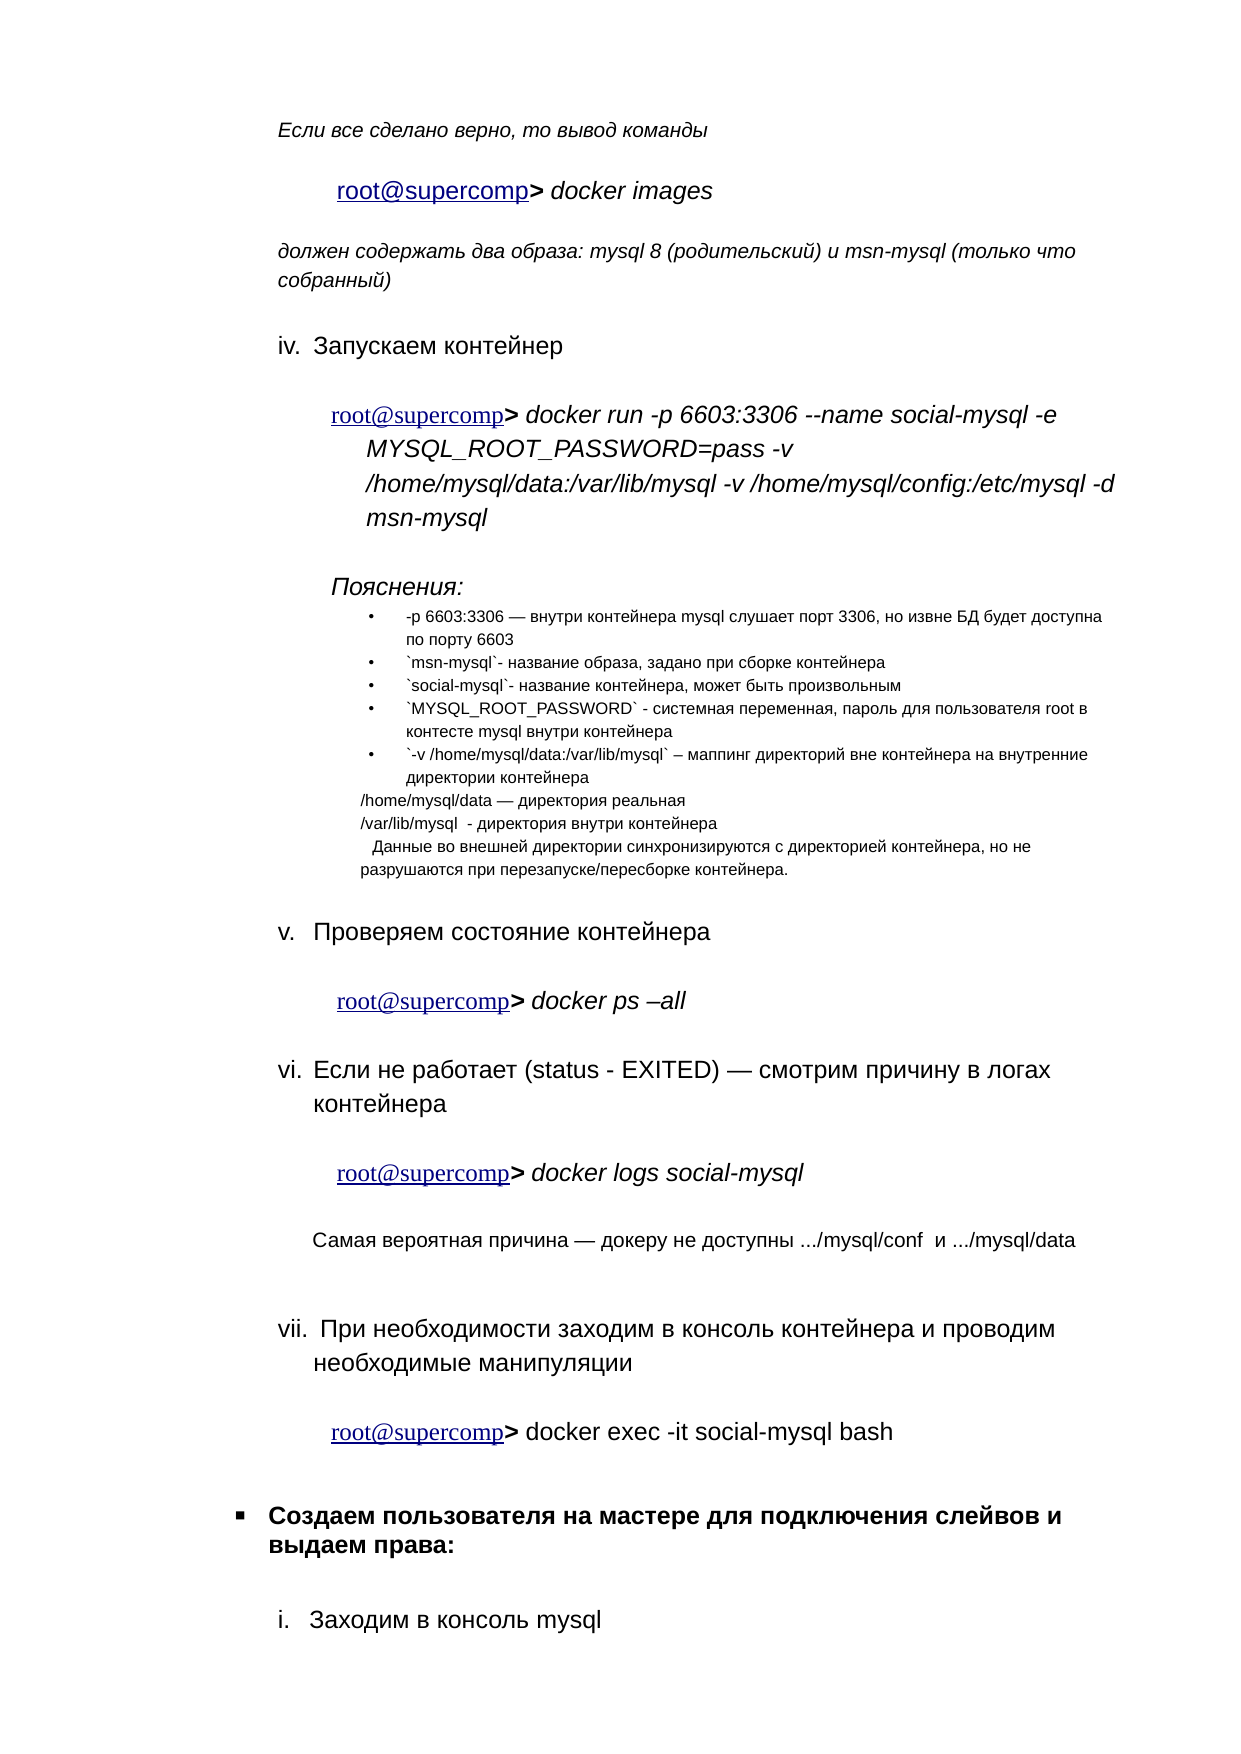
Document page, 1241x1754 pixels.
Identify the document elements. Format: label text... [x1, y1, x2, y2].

text Данные во внешней директории синхронизируются с директорией контейнера, но не разрушаются при перезапуске/пересборке контейнера. [360, 837, 1122, 879]
text должен содержать два образа: mysql 8 (родительский) и msn-mysql (только что собранный) [278, 239, 1122, 292]
list -p 6603:3306 — внутри контейнера mysql слушает порт 3306, но извне БД будет доступна по порту 6603 [368, 607, 1122, 649]
list `MYSQL_ROOT_PASSWORD` - системная переменная, пароль для пользователя root в контесте mysql внутри контейнера [368, 699, 1122, 741]
list Заходим в консоль mysql [278, 1605, 1122, 1634]
text /home/mysql/data — директория реальная [360, 791, 1122, 810]
text root@supercomp> docker ps –all [337, 986, 1122, 1015]
text root@supercomp> docker run -p 6603:3306 --name social-mysql -e MYSQL_ROOT_PASSWORD=pass -v /home/mysql/data:/var/lib/mysql -v /home/mysql/config:/etc/mysql -d msn-mysql [331, 400, 1122, 532]
list `-v /home/mysql/data:/var/lib/mysql` – маппинг директорий вне контейнера на внутренние директории контейнера [368, 745, 1122, 787]
list Проверяем состояние контейнера [278, 917, 1122, 946]
text root@supercomp> docker images [337, 176, 1122, 204]
list Если не работает (status - EXITED) — смотрим причину в логах контейнера [278, 1055, 1122, 1118]
list `msn-mysql`- название образа, задано при сборке контейнера [368, 653, 1122, 672]
text /var/lib/mysql - директория внутри контейнера [360, 814, 1122, 833]
text Пояснения: [331, 572, 1122, 601]
text Если все сделано верно, то вывод команды [278, 118, 1122, 142]
text root@supercomp> docker exec -it social-mysql bash [331, 1417, 1122, 1446]
subtitle Cоздаем пользователя на мастере для подключения слейвов и выдаем права: [231, 1501, 1122, 1558]
list `social-mysql`- название контейнера, может быть произвольным [368, 676, 1122, 695]
text root@supercomp> docker logs social-mysql [337, 1158, 1122, 1187]
list Запускаем контейнер [278, 331, 1122, 359]
list При необходимости заходим в консоль контейнера и проводим необходимые манипуляции [278, 1314, 1122, 1377]
text Самая вероятная причина — докеру не доступны .../mysql/conf и .../mysql/data [278, 1227, 1122, 1251]
